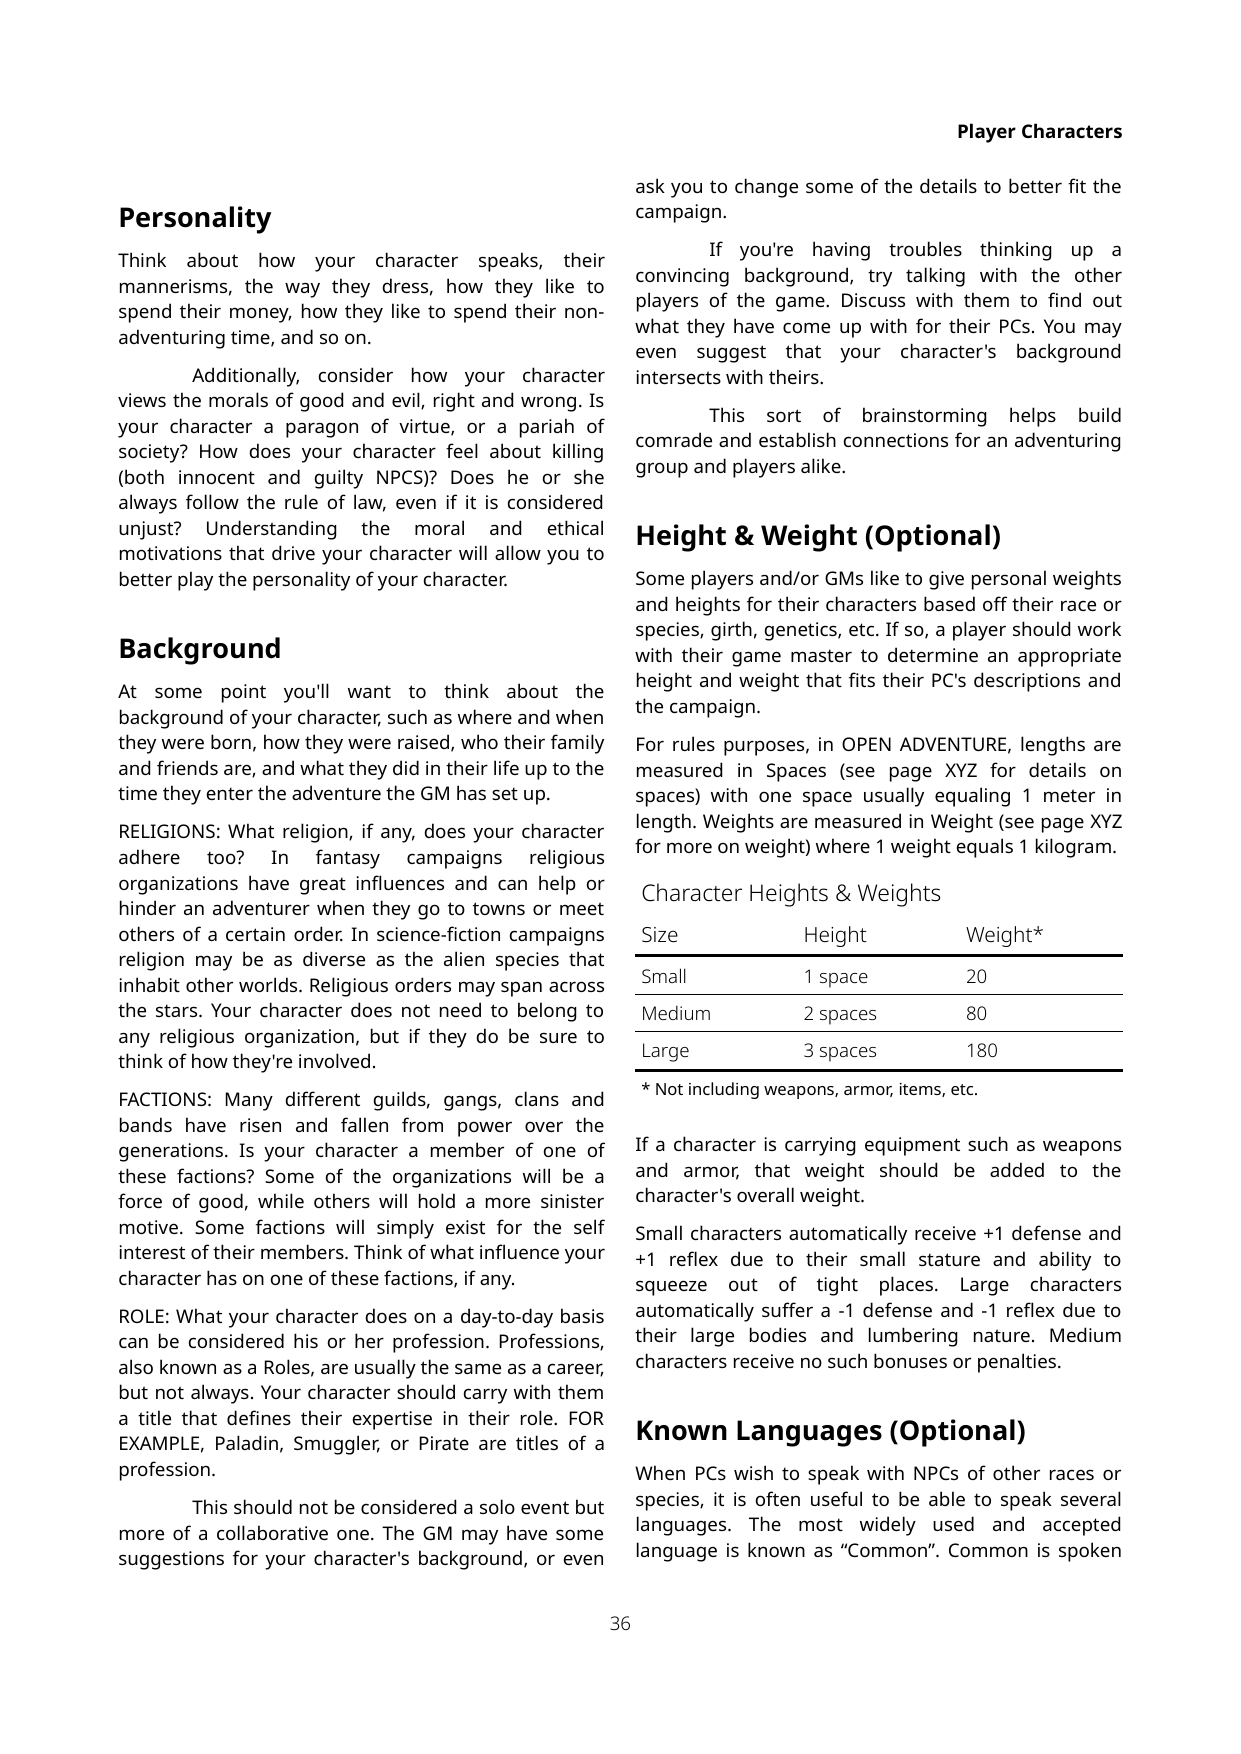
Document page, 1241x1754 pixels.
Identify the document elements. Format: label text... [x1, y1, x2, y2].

text If you're having troubles thinking up a convincing background, try talking with the other players of the game. Discuss with them to find out what they have come up with for their PCs. You may even suggest that your character's background intersects with theirs. [635, 237, 1122, 390]
subtitle Known Languages (Optional) [635, 1411, 1122, 1448]
text ROLE: What your character does on a day-to-day basis can be considered his or her profession. Professions, also known as a Roles, are usually the same as a career, but not always. Your character should carry with them a title that defines their expertise in their role. FOR EXAMPLE, Paladin, Smuggler, or Pirate are titles of a profession. [118, 1303, 605, 1482]
table_cell 2 spaces [798, 995, 960, 1031]
table_header Character Heights & Weights [635, 871, 1122, 914]
text This sort of brainstorming helps build comrade and establish connections for an adventuring group and players alike. [635, 402, 1122, 479]
table_cell Size [635, 914, 798, 954]
text Small characters automatically receive +1 defense and +1 reflex due to their small stature and ability to squeeze out of tight places. Large characters automatically suffer a -1 defense and -1 reflex due to their large bodies and lumbering nature. Medium characters receive no such bonuses or penalties. [635, 1220, 1122, 1373]
table_cell 80 [960, 995, 1122, 1031]
text Some players and/or GMs like to give personal weights and heights for their characters based off their race or species, girth, genetics, etc. If so, a player should work with their game master to determine an appropriate height and weight that fits their PC's descriptions and the campaign. [635, 566, 1122, 719]
text For rules purposes, in OPEN ADVENTURE, lengths are measured in Spaces (see page XYZ for details on spaces) with one space usually equaling 1 meter in length. Weights are measured in Weight (see page XYZ for more on weight) where 1 weight equals 1 kilogram. [635, 731, 1122, 859]
text When PCs wish to speak with NPCs of other races or species, it is often useful to be able to speak several languages. The most widely used and accepted language is known as “Common”. Common is spoken [635, 1460, 1122, 1562]
text ask you to change some of the details to better fit the campaign. [635, 173, 1122, 224]
text At some point you'll want to think about the background of your character, such as where and when they were born, how they were raised, who their family and friends are, and what they did in their life up to the time they enter the adventure the GM has set up. [118, 679, 605, 806]
text If a character is carrying equipment such as weapons and armor, that weight should be added to the character's overall weight. [635, 1131, 1122, 1208]
table_cell Medium [635, 995, 798, 1031]
text RELIGIONS: What religion, if any, does your character adhere too? In fantasy campaigns religious organizations have great influences and can help or hinder an adventurer when they go to towns or meet others of a certain order. In science-fiction campaigns religion may be as diverse as the alien species that inhabit other worlds. Religious orders may span across the stars. Your character does not need to belong to any religious organization, but if they do be sure to think of how they're involved. [118, 819, 605, 1074]
table_cell 180 [960, 1032, 1122, 1068]
text Think about how your character speaks, their mannerisms, the way they dress, how they like to spend their money, how they like to spend their non-adventuring time, and so on. [118, 247, 605, 349]
table_cell Weight* [960, 914, 1122, 954]
table_cell 1 space [798, 957, 960, 994]
subtitle Background [118, 629, 605, 666]
text Additionally, consider how your character views the morals of good and evil, right and wrong. Is your character a paragon of virtue, or a pariah of society? How does your character feel about killing (both innocent and guilty NPCS)? Does he or she always follow the rule of law, even if it is considered unjust? Understanding the moral and ethical motivations that drive your character will allow you to better play the personality of your character. [118, 362, 605, 592]
table_cell * Not including weapons, armor, items, etc. [635, 1072, 1122, 1106]
table_cell Height [798, 914, 960, 954]
subtitle Personality [118, 198, 605, 235]
text FACTIONS: Many different guilds, gangs, clans and bands have risen and fallen from power over the generations. Is your character a member of one of these factions? Some of the organizations will be a force of good, while others will hold a more sinister motive. Some factions will simply exist for the self interest of their members. Think of what influence your character has on one of these factions, if any. [118, 1086, 605, 1291]
table_cell 3 spaces [798, 1032, 960, 1068]
table_cell Small [635, 957, 798, 994]
table_cell 20 [960, 957, 1122, 994]
subtitle Height & Weight (Optional) [635, 516, 1122, 553]
text This should not be considered a solo event but more of a collaborative one. The GM may have some suggestions for your character's background, or even [118, 1494, 605, 1571]
table_cell Large [635, 1032, 798, 1068]
